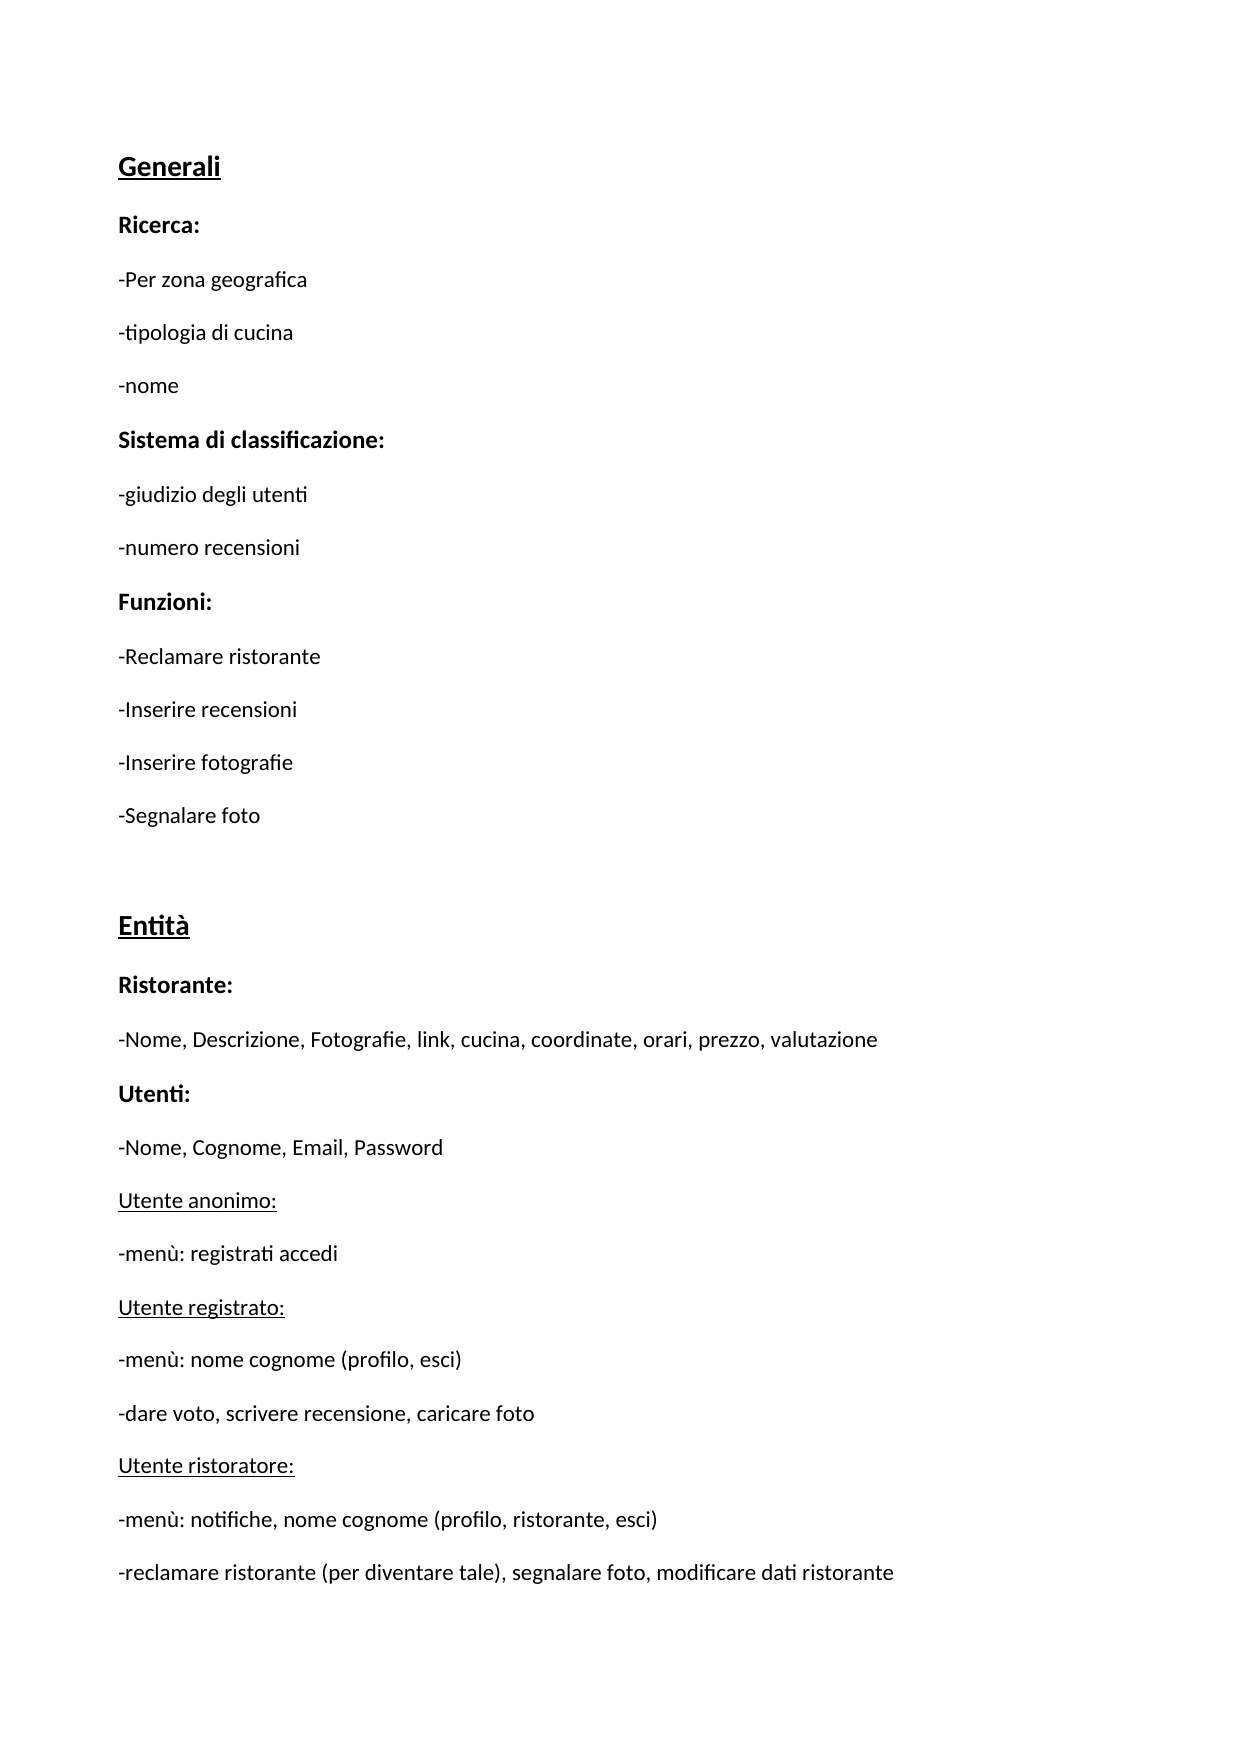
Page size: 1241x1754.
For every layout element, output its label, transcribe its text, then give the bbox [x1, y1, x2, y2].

text Ristorante: [118, 969, 1122, 999]
text -Per zona geografica [118, 265, 1122, 293]
text -menù: registrati accedi [118, 1239, 1122, 1268]
text -Nome, Descrizione, Fotografie, link, cucina, coordinate, orari, prezzo, valutazione [118, 1025, 1122, 1053]
text Utente registrato: [118, 1293, 1122, 1321]
text Entità [118, 907, 1122, 943]
text Utente ristoratore: [118, 1452, 1122, 1480]
text -giudizio degli utenti [118, 480, 1122, 508]
text -numero recensioni [118, 533, 1122, 561]
text -Segnalare foto [118, 801, 1122, 829]
text Utenti: [118, 1078, 1122, 1108]
text Ricerca: [118, 209, 1122, 240]
text Generali [118, 148, 1122, 183]
text -Nome, Cognome, Email, Password [118, 1133, 1122, 1162]
text Funzioni: [118, 586, 1122, 617]
text -Inserire fotografie [118, 748, 1122, 776]
text -nome [118, 371, 1122, 399]
text -reclamare ristorante (per diventare tale), segnalare foto, modificare dati ristorante [118, 1558, 1122, 1586]
text -menù: nome cognome (profilo, esci) [118, 1346, 1122, 1374]
text Utente anonimo: [118, 1187, 1122, 1214]
text -Reclamare ristorante [118, 642, 1122, 670]
text -menù: notifiche, nome cognome (profilo, ristorante, esci) [118, 1505, 1122, 1533]
text Sistema di classificazione: [118, 424, 1122, 455]
text -tipologia di cucina [118, 318, 1122, 346]
text -dare voto, scrivere recensione, caricare foto [118, 1399, 1122, 1427]
text -Inserire recensioni [118, 695, 1122, 723]
